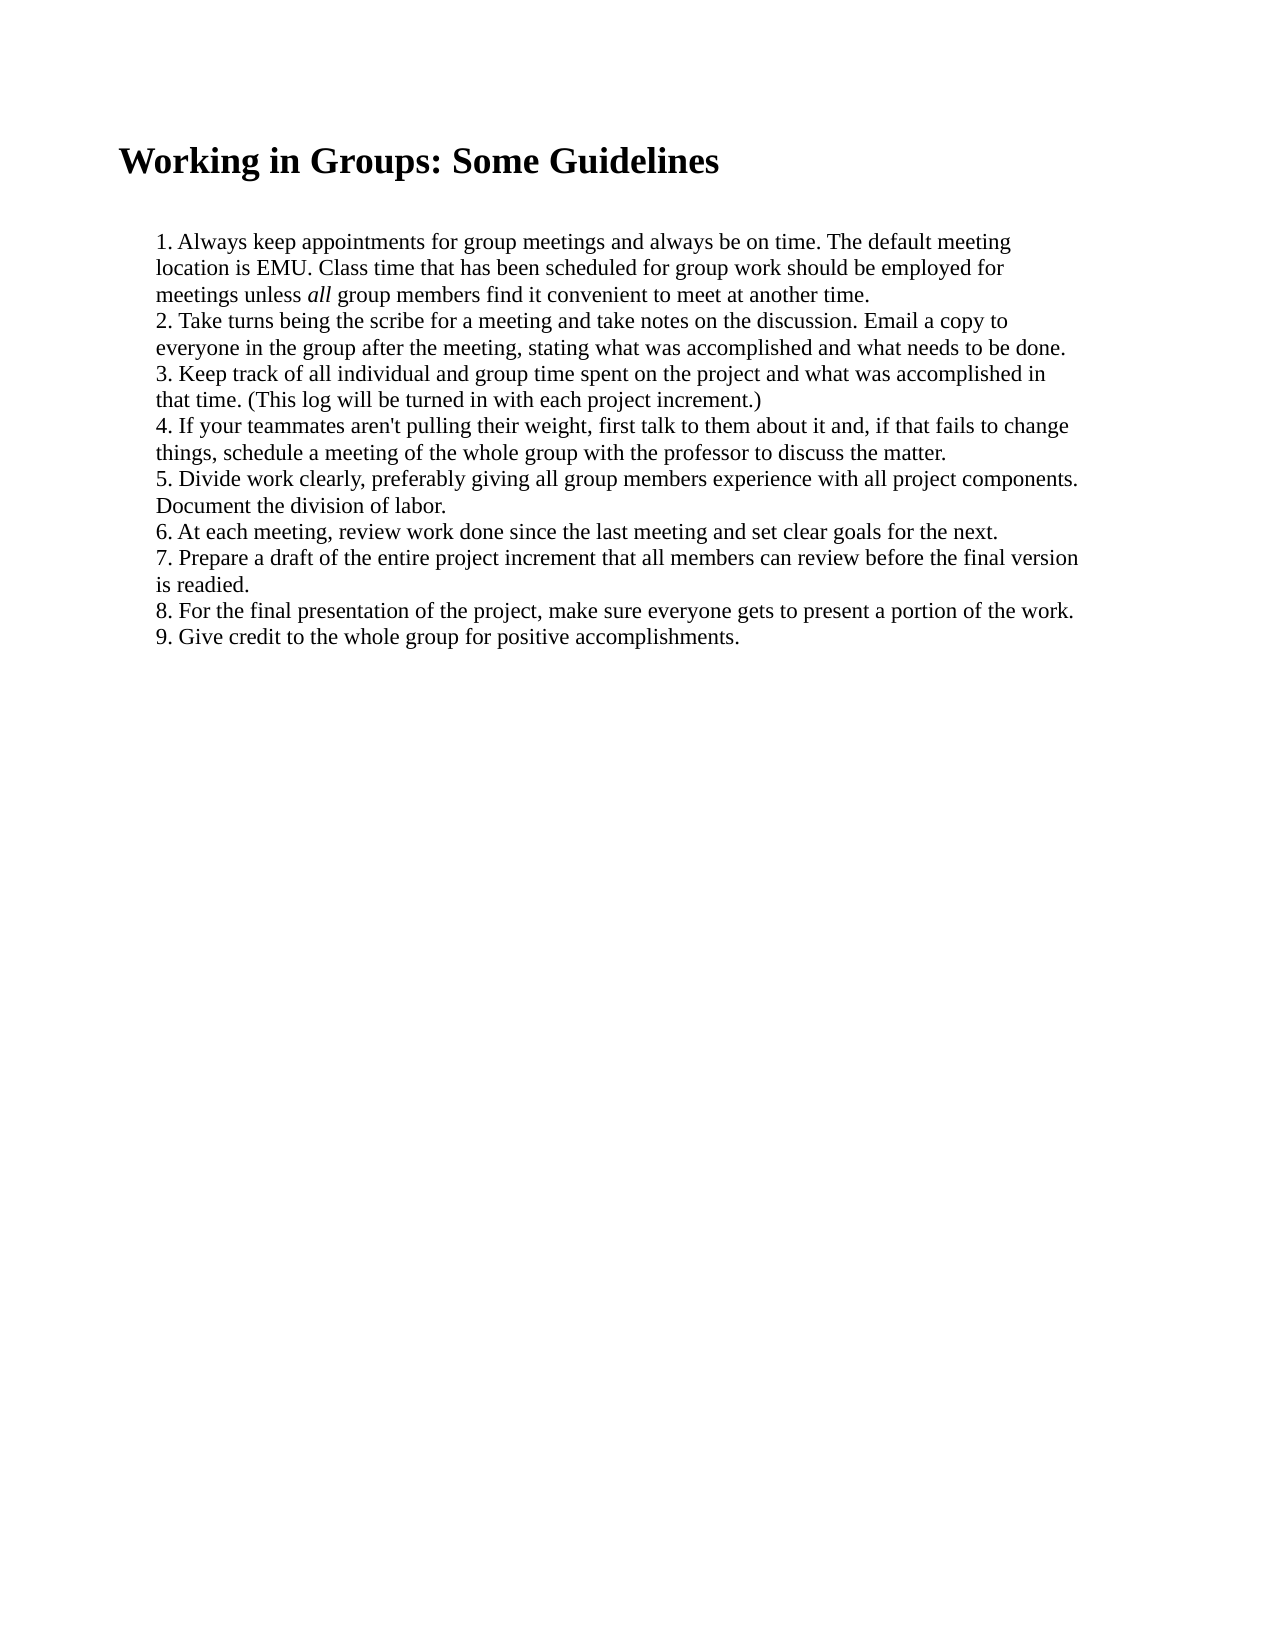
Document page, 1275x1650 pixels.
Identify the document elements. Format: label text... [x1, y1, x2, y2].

text 9. Give credit to the whole group for positive accomplishments. [156, 623, 1082, 650]
text 5. Divide work clearly, preferably giving all group members experience with all project components. Document the division of labor. [156, 465, 1082, 518]
text 6. At each meeting, review work done since the last meeting and set clear goals for the next. [156, 518, 1082, 544]
text 1. Always keep appointments for group meetings and always be on time. The default meeting location is EMU. Class time that has been scheduled for group work should be employed for meetings unless all group members find it convenient to meet at another time. [156, 228, 1082, 307]
text 8. For the final presentation of the project, make sure everyone gets to present a portion of the work. [156, 597, 1082, 623]
text 3. Keep track of all individual and group time spent on the project and what was accomplished in that time. (This log will be turned in with each project increment.) [156, 360, 1082, 413]
subtitle Working in Groups: Some Guidelines [118, 139, 1157, 182]
text 4. If your teammates aren't pulling their weight, first talk to them about it and, if that fails to change things, schedule a meeting of the whole group with the professor to discuss the matter. [156, 413, 1082, 465]
text 2. Take turns being the scribe for a meeting and take notes on the discussion. Email a copy to everyone in the group after the meeting, stating what was accomplished and what needs to be done. [156, 307, 1082, 360]
text 7. Prepare a draft of the entire project increment that all members can review before the final version is readied. [156, 544, 1082, 597]
